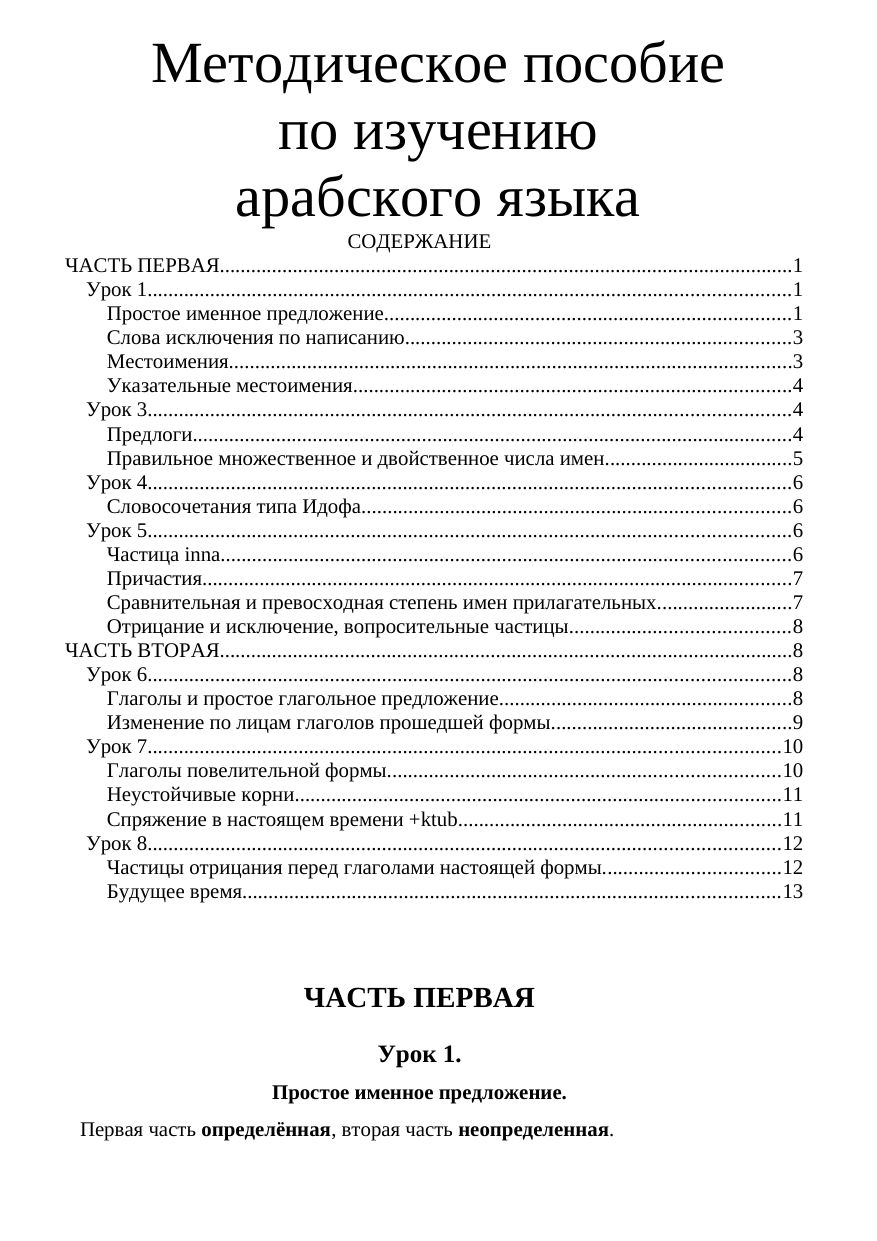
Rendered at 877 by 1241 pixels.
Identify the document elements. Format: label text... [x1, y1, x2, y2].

text Изменение по лицам глаголов прошедшей формы. 9 [77, 710, 803, 734]
text Будущее время. 13 [77, 879, 803, 903]
text Урок 4. 6 [56, 469, 803, 494]
text Местоимения. 3 [77, 349, 803, 373]
subtitle ЧАСТЬ ПЕРВАЯ [35, 981, 803, 1014]
text Урок 6. 8 [56, 662, 803, 686]
text Урок 1. 1 [56, 277, 803, 301]
text Урок 8. 12 [56, 831, 803, 854]
text Сравнительная и превосходная степень имен прилагательных. 7 [77, 590, 803, 614]
text Частицы отрицания перед глаголами настоящей формы. 12 [77, 854, 803, 879]
text арабского языка [35, 162, 803, 229]
text по изучению [35, 95, 803, 162]
text Правильное множественное и двойственное числа имен. 5 [77, 446, 803, 469]
text Неустойчивые корни 11 [77, 782, 803, 806]
text Урок 7. 10 [56, 734, 803, 758]
text Глаголы и простое глагольное предложение. 8 [77, 686, 803, 710]
subtitle Простое именное предложение. [35, 1080, 803, 1104]
text ЧАСТЬ ПЕРВАЯ 1 [35, 253, 803, 277]
text Отрицание и исключение, вопросительные частицы. 8 [77, 614, 803, 638]
text Урок 5. 6 [56, 518, 803, 542]
text Методическое пособие [35, 28, 803, 95]
text Глаголы повелительной формы. 10 [77, 758, 803, 782]
text Указательные местоимения 4 [77, 373, 803, 397]
text Урок 3. 4 [56, 397, 803, 421]
text Причастия. 7 [77, 566, 803, 590]
text Частица inna 6 [77, 542, 803, 566]
text Простое именное предложение. 1 [77, 301, 803, 325]
text Слова исключения по написанию 3 [77, 325, 803, 349]
subtitle Урок 1. [35, 1039, 803, 1068]
text Словосочетания типа Идофа. 6 [77, 494, 803, 518]
text СОДЕРЖАНИЕ [35, 229, 803, 253]
text Спряжение в настоящем времени +ktub 11 [77, 806, 803, 831]
text Первая часть определённая, вторая часть неопределенная. [35, 1117, 803, 1141]
text Предлоги. 4 [77, 421, 803, 446]
text ЧАСТЬ ВТОРАЯ 8 [35, 638, 803, 662]
